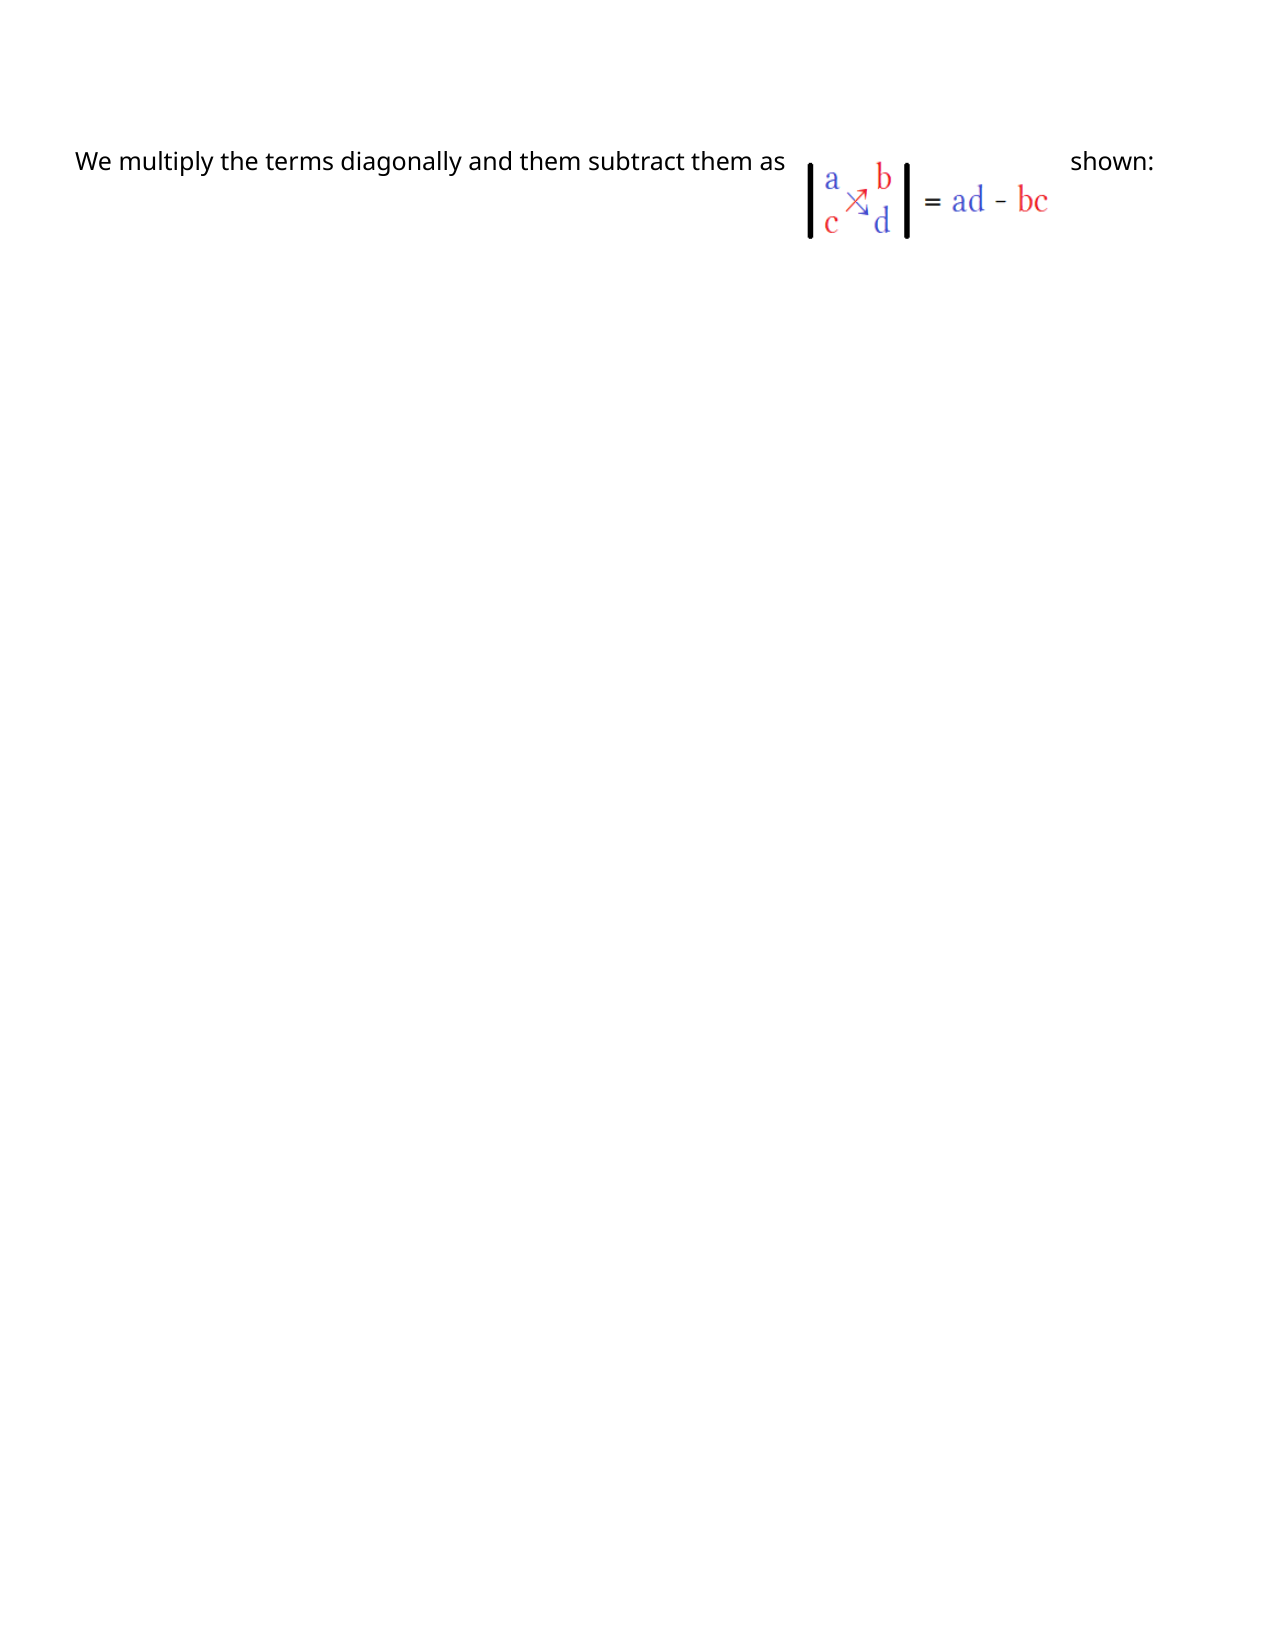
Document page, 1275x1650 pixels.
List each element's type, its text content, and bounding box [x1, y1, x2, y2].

text We multiply the terms diagonally and them subtract them as shown: [75, 143, 1200, 177]
